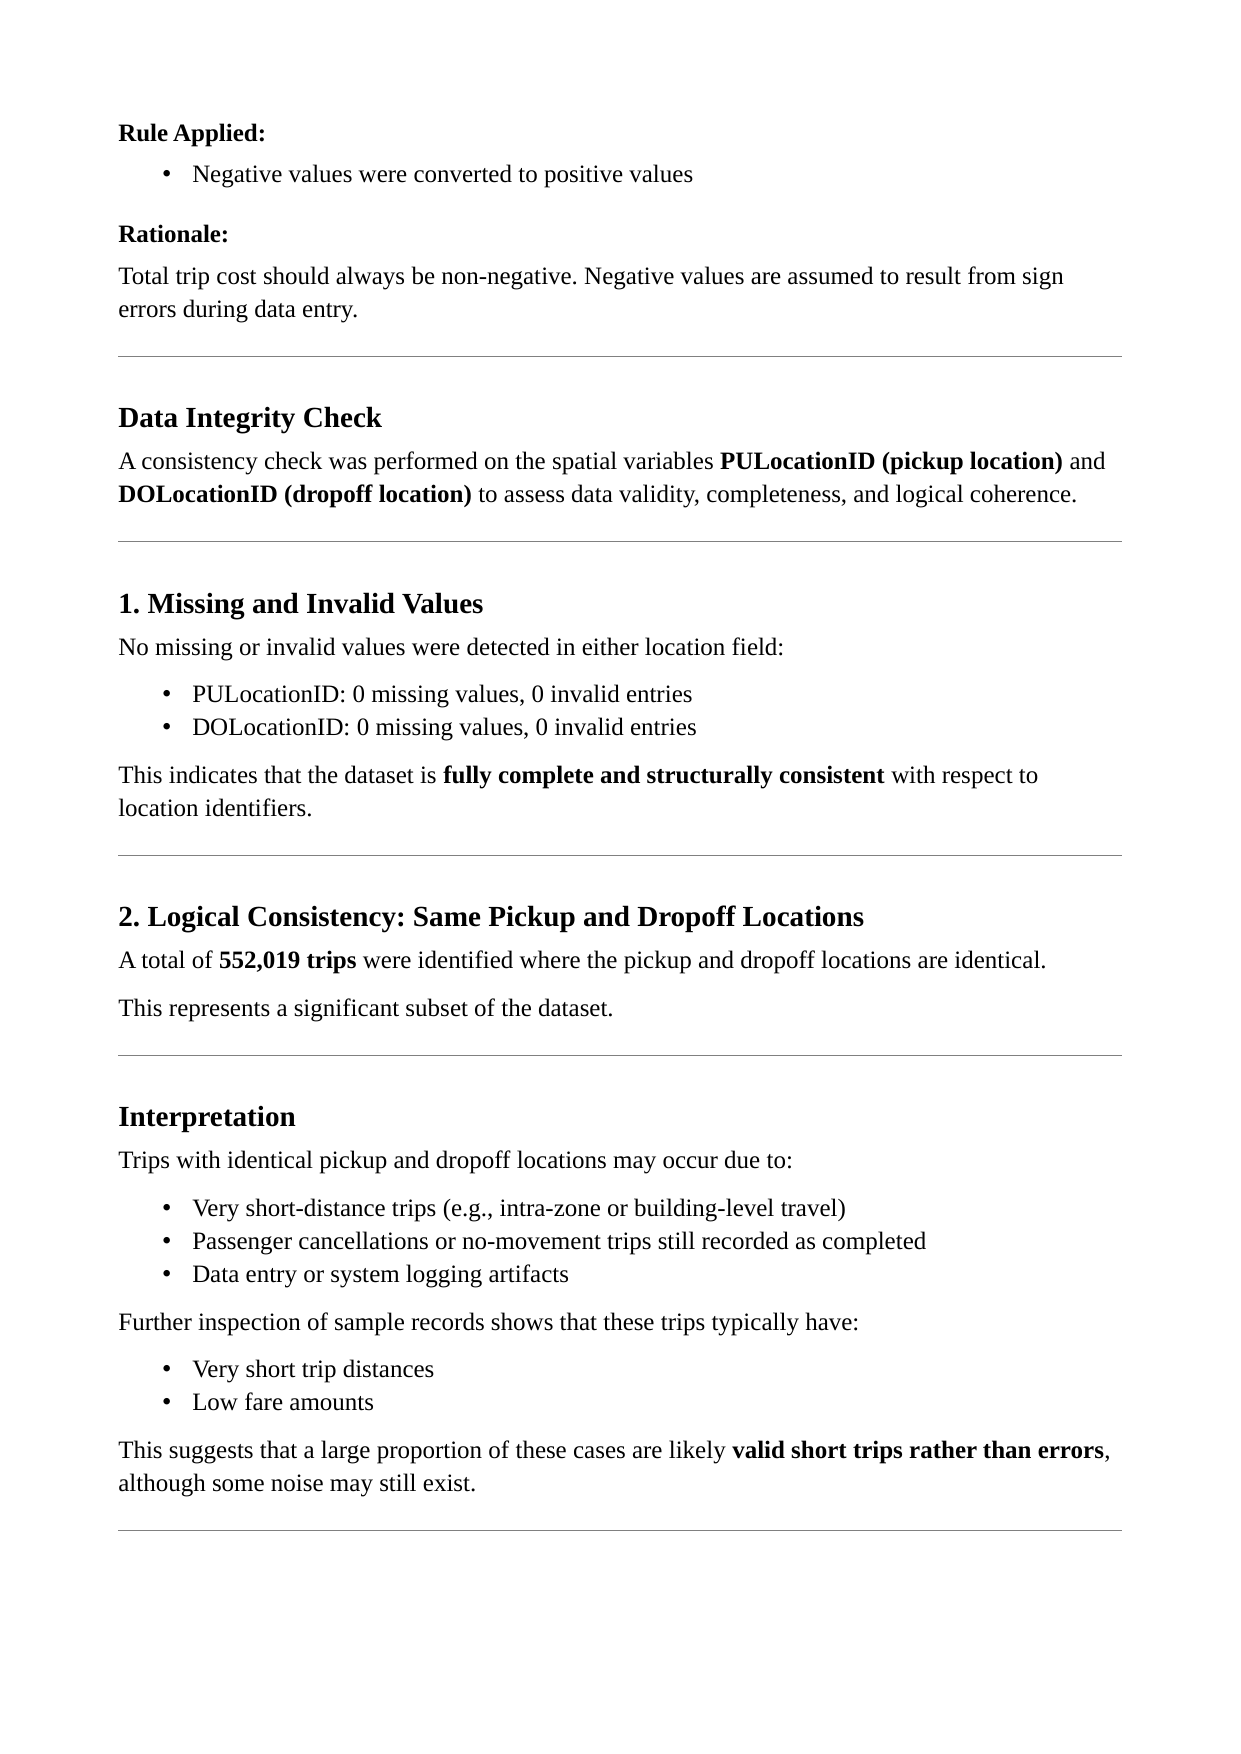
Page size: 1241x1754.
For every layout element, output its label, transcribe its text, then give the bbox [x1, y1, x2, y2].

subtitle Interpretation [118, 1099, 1122, 1133]
list Very short trip distances [162, 1354, 1122, 1383]
text Total trip cost should always be non-negative. Negative values are assumed to result from sign errors during data entry. [118, 261, 1122, 322]
text No missing or invalid values were detected in either location field: [118, 632, 1122, 661]
list Data entry or system logging artifacts [162, 1259, 1122, 1288]
list Negative values were converted to positive values [162, 159, 1122, 188]
text Trips with identical pickup and dropoff locations may occur due to: [118, 1146, 1122, 1174]
subtitle 2. Logical Consistency: Same Pickup and Dropoff Locations [118, 899, 1122, 933]
subtitle 1. Missing and Invalid Values [118, 586, 1122, 619]
list Very short-distance trips (e.g., intra-zone or building-level travel) [162, 1193, 1122, 1222]
list PULocationID: 0 missing values, 0 invalid entries [162, 679, 1122, 708]
text This suggests that a large proportion of these cases are likely valid short trips rather than errors, although some noise may still exist. [118, 1435, 1122, 1497]
subtitle Data Integrity Check [118, 400, 1122, 434]
text Further inspection of sample records shows that these trips typically have: [118, 1307, 1122, 1336]
list DOLocationID: 0 missing values, 0 invalid entries [162, 712, 1122, 741]
text This represents a significant subset of the dataset. [118, 993, 1122, 1022]
text A total of 552,019 trips were identified where the pickup and dropoff locations are identical. [118, 946, 1122, 974]
subtitle Rationale: [118, 219, 1122, 248]
subtitle Rule Applied: [118, 118, 1122, 147]
text A consistency check was performed on the spatial variables PULocationID (pickup location) and DOLocationID (dropoff location) to assess data validity, completeness, and logical coherence. [118, 446, 1122, 508]
list Passenger cancellations or no-movement trips still recorded as completed [162, 1226, 1122, 1255]
text This indicates that the dataset is fully complete and structurally consistent with respect to location identifiers. [118, 760, 1122, 822]
list Low fare amounts [162, 1387, 1122, 1416]
